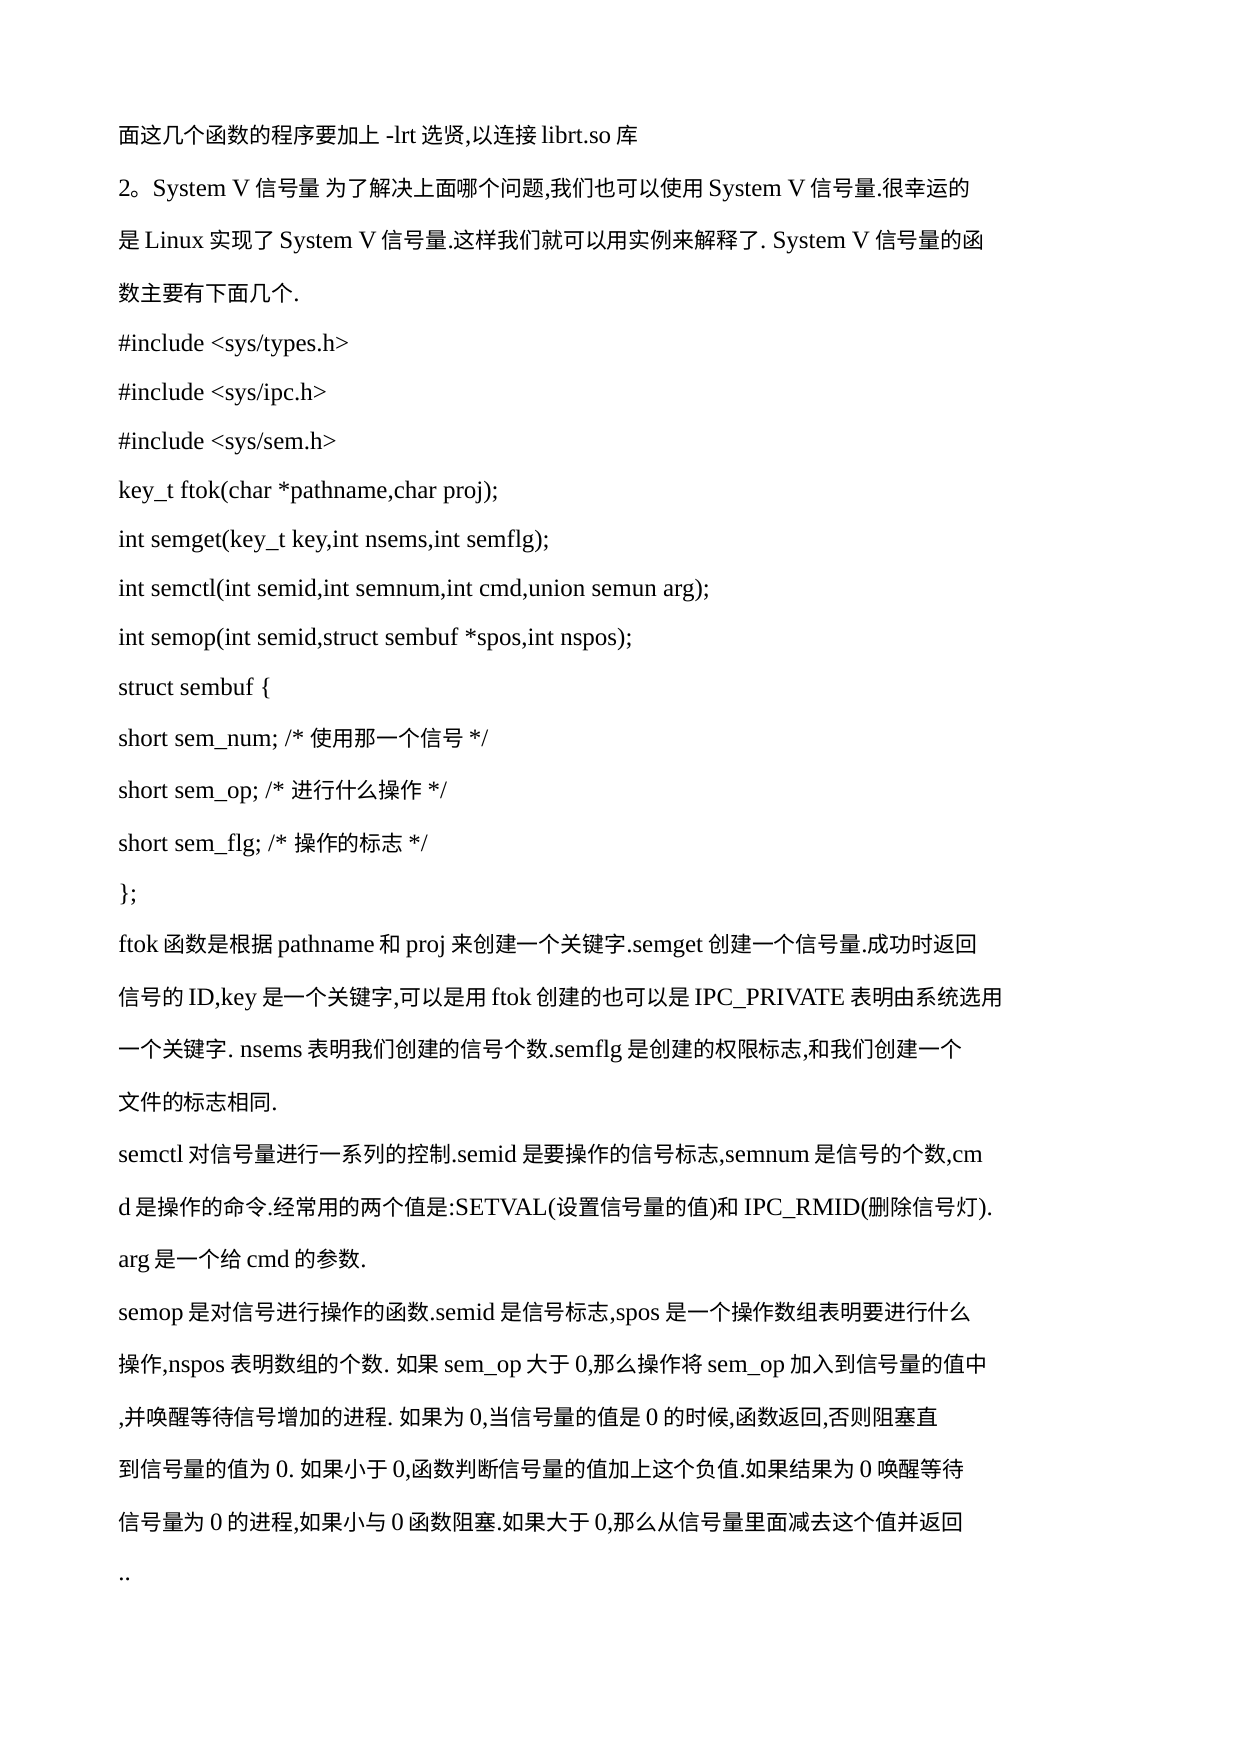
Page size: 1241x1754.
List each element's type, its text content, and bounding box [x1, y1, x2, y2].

text 2。System V信号量 为了解决上面哪个问题,我们也可以使用System V信号量.很幸运的 [118, 171, 1122, 202]
text 信号量为0的进程,如果小与0函数阻塞.如果大于0,那么从信号量里面减去这个值并返回 [118, 1505, 1122, 1536]
text ftok函数是根据pathname和proj来创建一个关键字.semget创建一个信号量.成功时返回 [118, 927, 1122, 959]
text key_t ftok(char *pathname,char proj); [118, 475, 1122, 504]
text short sem_op; /* 进行什么操作 */ [118, 773, 1122, 805]
text 文件的标志相同. [118, 1085, 1122, 1116]
text #include <sys/types.h> [118, 328, 1122, 357]
text struct sembuf { [118, 672, 1122, 700]
text #include <sys/ipc.h> [118, 377, 1122, 406]
text int semop(int semid,struct sembuf *spos,int nspos); [118, 622, 1122, 651]
text .. [118, 1557, 1122, 1586]
text 是Linux实现了System V信号量.这样我们就可以用实例来解释了. System V信号量的函 [118, 223, 1122, 255]
text int semget(key_t key,int nsems,int semflg); [118, 524, 1122, 553]
text semop是对信号进行操作的函数.semid是信号标志,spos是一个操作数组表明要进行什么 [118, 1295, 1122, 1326]
text short sem_flg; /* 操作的标志 */ [118, 826, 1122, 857]
text #include <sys/sem.h> [118, 426, 1122, 455]
text 数主要有下面几个. [118, 276, 1122, 307]
text 面这几个函数的程序要加上 -lrt选贤,以连接librt.so库 [118, 118, 1122, 150]
text int semctl(int semid,int semnum,int cmd,union semun arg); [118, 573, 1122, 602]
text short sem_num; /* 使用那一个信号 */ [118, 721, 1122, 752]
text semctl对信号量进行一系列的控制.semid是要操作的信号标志,semnum是信号的个数,cm [118, 1137, 1122, 1169]
text d是操作的命令.经常用的两个值是:SETVAL(设置信号量的值)和IPC_RMID(删除信号灯). [118, 1190, 1122, 1221]
text arg是一个给cmd的参数. [118, 1242, 1122, 1274]
text }; [118, 878, 1122, 907]
text 到信号量的值为0. 如果小于0,函数判断信号量的值加上这个负值.如果结果为0唤醒等待 [118, 1452, 1122, 1484]
text 信号的ID,key是一个关键字,可以是用ftok创建的也可以是IPC_PRIVATE表明由系统选用 [118, 980, 1122, 1011]
text 一个关键字. nsems表明我们创建的信号个数.semflg是创建的权限标志,和我们创建一个 [118, 1032, 1122, 1064]
text ,并唤醒等待信号增加的进程. 如果为0,当信号量的值是0的时候,函数返回,否则阻塞直 [118, 1400, 1122, 1431]
text 操作,nspos表明数组的个数. 如果sem_op大于0,那么操作将sem_op加入到信号量的值中 [118, 1347, 1122, 1379]
